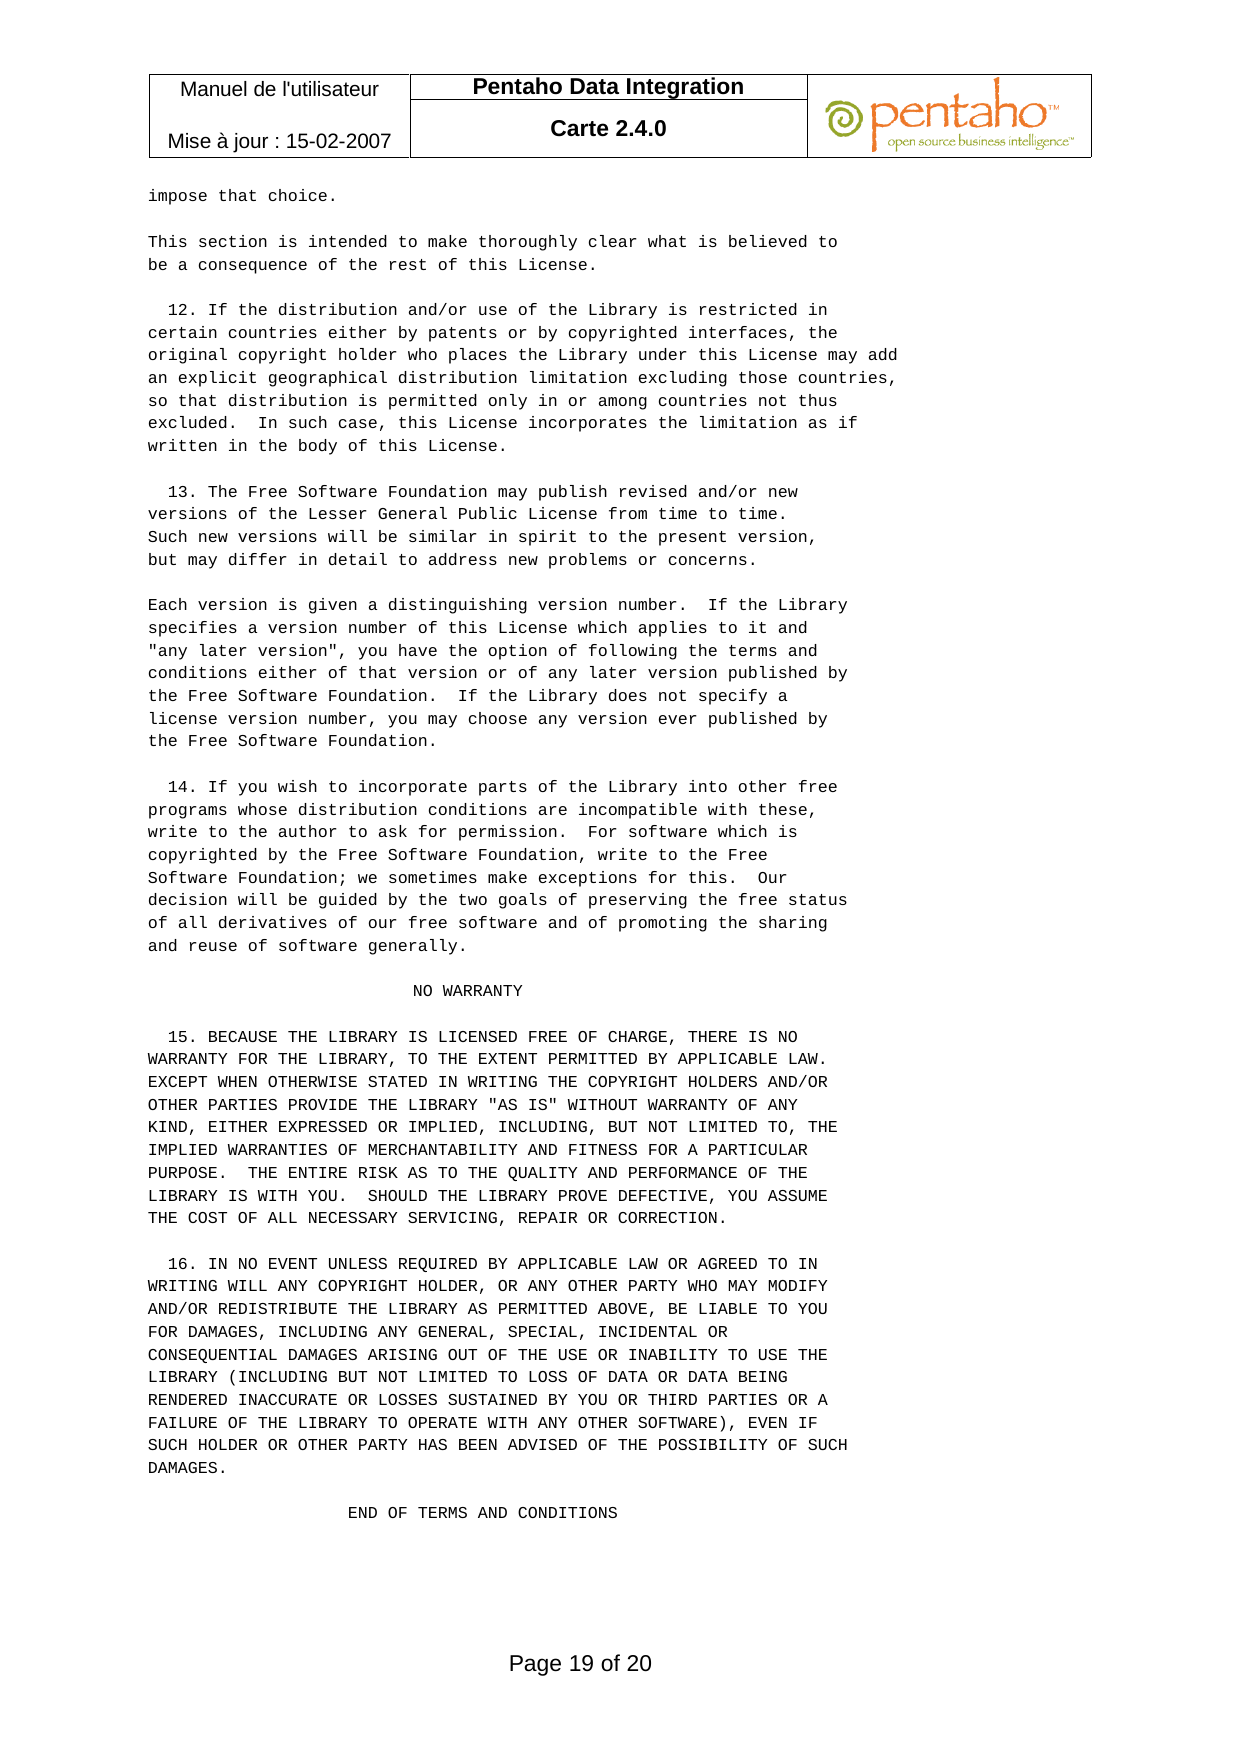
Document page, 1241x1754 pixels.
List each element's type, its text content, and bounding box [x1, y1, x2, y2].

text impose that choice. This section is intended to make thoroughly clear what is believed to be a consequence of the rest of this License. 12. If the distribution and/or use of the Library is restricted in certain countries either by patents or by copyrighted interfaces, the original copyright holder who places the Library under this License may add an explicit geographical distribution limitation excluding those countries, so that distribution is permitted only in or among countries not thus excluded. In such case, this License incorporates the limitation as if written in the body of this License. 13. The Free Software Foundation may publish revised and/or new versions of the Lesser General Public License from time to time. Such new versions will be similar in spirit to the present version, but may differ in detail to address new problems or concerns. Each version is given a distinguishing version number. If the Library specifies a version number of this License which applies to it and "any later version", you have the option of following the terms and conditions either of that version or of any later version published by the Free Software Foundation. If the Library does not specify a license version number, you may choose any version ever published by the Free Software Foundation. 14. If you wish to incorporate parts of the Library into other free programs whose distribution conditions are incompatible with these, write to the author to ask for permission. For software which is copyrighted by the Free Software Foundation, write to the Free Software Foundation; we sometimes make exceptions for this. Our decision will be guided by the two goals of preserving the free status of all derivatives of our free software and of promoting the sharing and reuse of software generally. NO WARRANTY 15. BECAUSE THE LIBRARY IS LICENSED FREE OF CHARGE, THERE IS NO WARRANTY FOR THE LIBRARY, TO THE EXTENT PERMITTED BY APPLICABLE LAW. EXCEPT WHEN OTHERWISE STATED IN WRITING THE COPYRIGHT HOLDERS AND/OR OTHER PARTIES PROVIDE THE LIBRARY "AS IS" WITHOUT WARRANTY OF ANY KIND, EITHER EXPRESSED OR IMPLIED, INCLUDING, BUT NOT LIMITED TO, THE IMPLIED WARRANTIES OF MERCHANTABILITY AND FITNESS FOR A PARTICULAR PURPOSE. THE ENTIRE RISK AS TO THE QUALITY AND PERFORMANCE OF THE LIBRARY IS WITH YOU. SHOULD THE LIBRARY PROVE DEFECTIVE, YOU ASSUME THE COST OF ALL NECESSARY SERVICING, REPAIR OR CORRECTION. 16. IN NO EVENT UNLESS REQUIRED BY APPLICABLE LAW OR AGREED TO IN WRITING WILL ANY COPYRIGHT HOLDER, OR ANY OTHER PARTY WHO MAY MODIFY AND/OR REDISTRIBUTE THE LIBRARY AS PERMITTED ABOVE, BE LIABLE TO YOU FOR DAMAGES, INCLUDING ANY GENERAL, SPECIAL, INCIDENTAL OR CONSEQUENTIAL DAMAGES ARISING OUT OF THE USE OR INABILITY TO USE THE LIBRARY (INCLUDING BUT NOT LIMITED TO LOSS OF DATA OR DATA BEING RENDERED INACCURATE OR LOSSES SUSTAINED BY YOU OR THIRD PARTIES OR A FAILURE OF THE LIBRARY TO OPERATE WITH ANY OTHER SOFTWARE), EVEN IF SUCH HOLDER OR OTHER PARTY HAS BEEN ADVISED OF THE POSSIBILITY OF SUCH DAMAGES. END OF TERMS AND CONDITIONS [148, 188, 1092, 1524]
